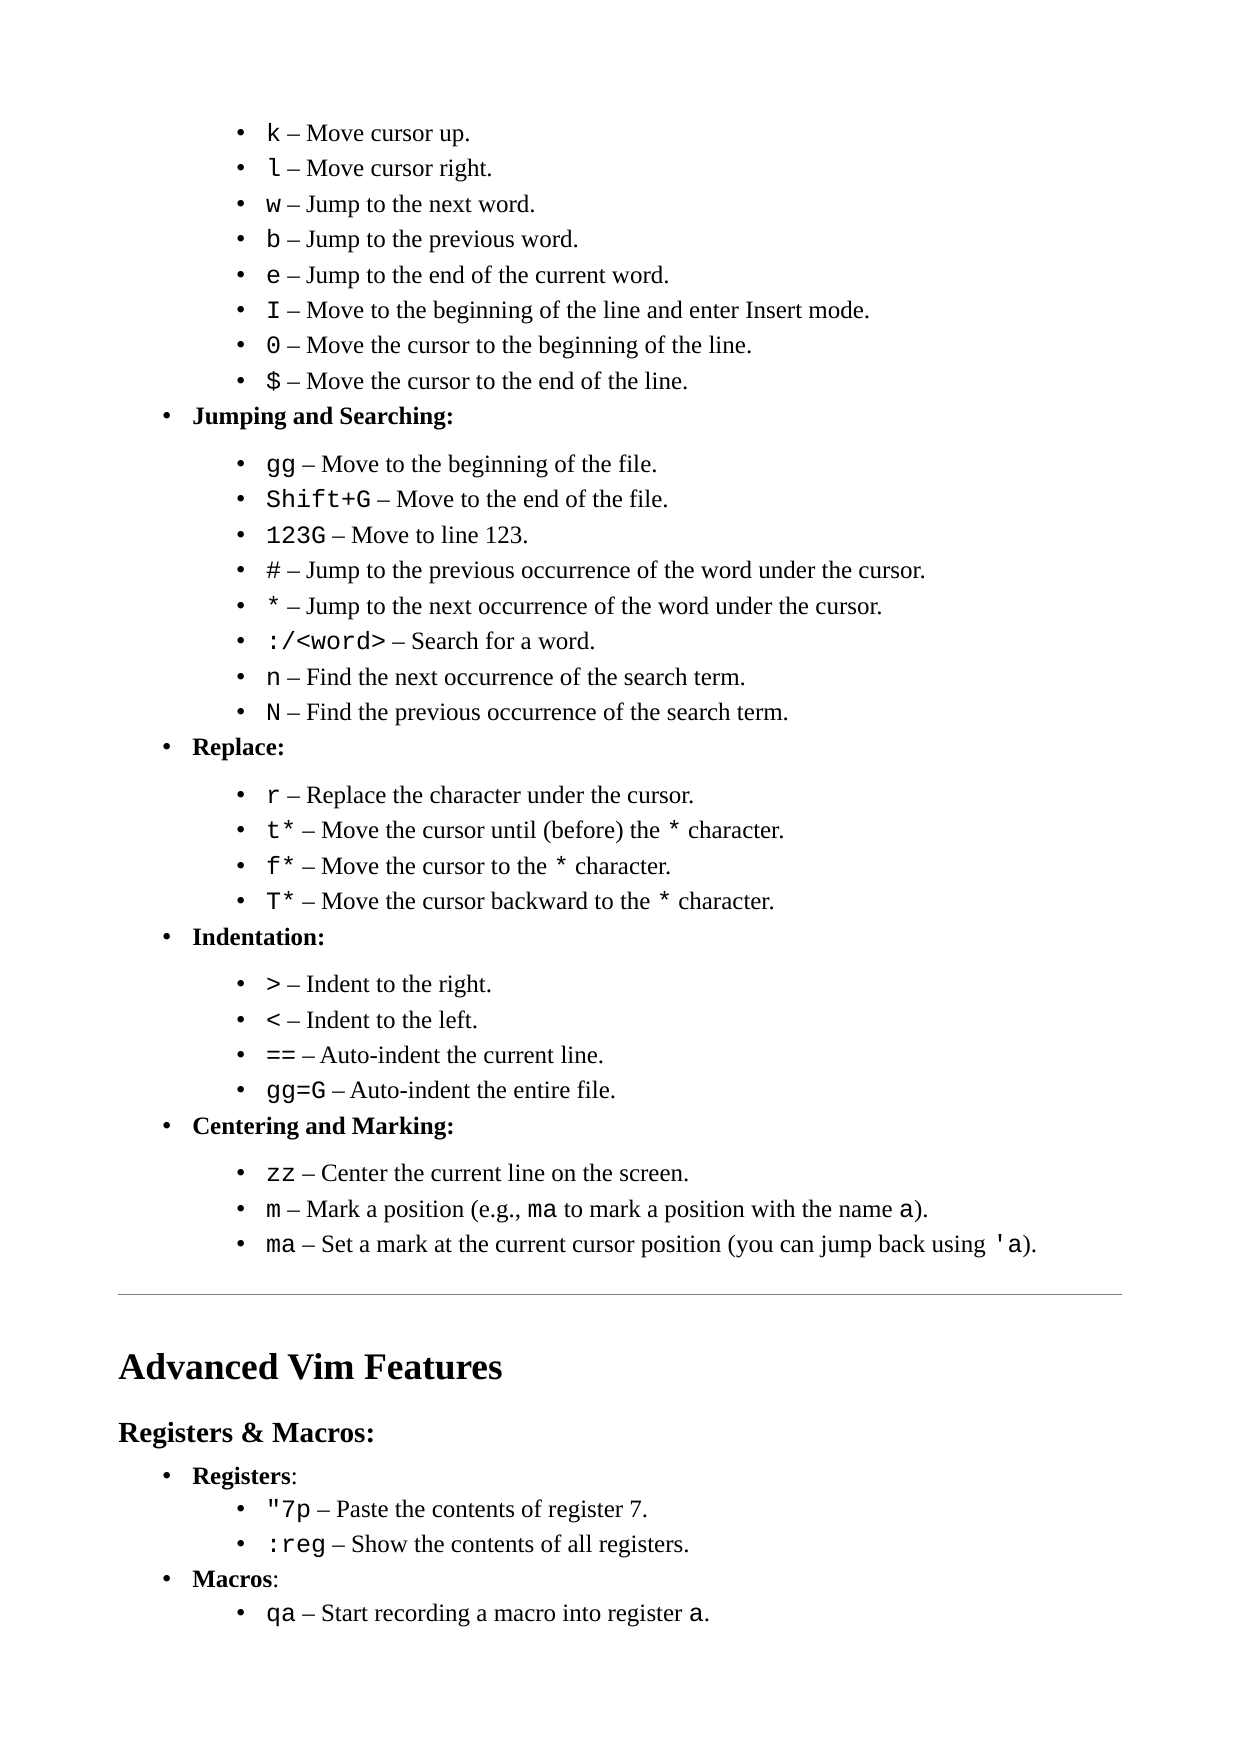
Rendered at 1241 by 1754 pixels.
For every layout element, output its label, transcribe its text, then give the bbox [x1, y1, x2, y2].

subtitle Advanced Vim Features [118, 1344, 1122, 1388]
list "7p – Paste the contents of register 7. [236, 1494, 1122, 1524]
list f* – Move the cursor to the * character. [236, 851, 1122, 882]
list zz – Center the current line on the screen. [236, 1158, 1122, 1189]
list w – Jump to the next word. [236, 189, 1122, 220]
list m – Mark a position (e.g., ma to mark a position with the name a). [236, 1194, 1122, 1225]
list Macros: [162, 1564, 1122, 1593]
list > – Indent to the right. [236, 969, 1122, 1000]
list == – Auto-indent the current line. [236, 1040, 1122, 1071]
list $ – Move the cursor to the end of the line. [236, 366, 1122, 397]
list I – Move to the beginning of the line and enter Insert mode. [236, 295, 1122, 326]
list b – Jump to the previous word. [236, 224, 1122, 255]
list N – Find the previous occurrence of the search term. [236, 697, 1122, 728]
list :/<word> – Search for a word. [236, 626, 1122, 657]
list Centering and Marking: [162, 1111, 1122, 1140]
list k – Move cursor up. [236, 118, 1122, 149]
subtitle Registers & Macros: [118, 1415, 1122, 1448]
list # – Jump to the previous occurrence of the word under the cursor. [236, 555, 1122, 586]
list 123G – Move to line 123. [236, 520, 1122, 551]
list qa – Start recording a macro into register a. [236, 1598, 1122, 1628]
list gg – Move to the beginning of the file. [236, 449, 1122, 480]
list l – Move cursor right. [236, 153, 1122, 184]
list e – Jump to the end of the current word. [236, 260, 1122, 291]
list T* – Move the cursor backward to the * character. [236, 886, 1122, 917]
list Indentation: [162, 922, 1122, 950]
list :reg – Show the contents of all registers. [236, 1529, 1122, 1560]
list < – Indent to the left. [236, 1005, 1122, 1036]
list r – Replace the character under the cursor. [236, 780, 1122, 811]
list t* – Move the cursor until (before) the * character. [236, 815, 1122, 846]
list Jumping and Searching: [162, 401, 1122, 430]
list n – Find the next occurrence of the search term. [236, 662, 1122, 692]
list gg=G – Auto-indent the entire file. [236, 1076, 1122, 1106]
list Replace: [162, 732, 1122, 761]
list ma – Set a mark at the current cursor position (you can jump back using 'a). [236, 1229, 1122, 1260]
list 0 – Move the cursor to the beginning of the line. [236, 331, 1122, 361]
list Registers: [162, 1461, 1122, 1489]
list * – Jump to the next occurrence of the word under the cursor. [236, 591, 1122, 622]
list Shift+G – Move to the end of the file. [236, 484, 1122, 515]
